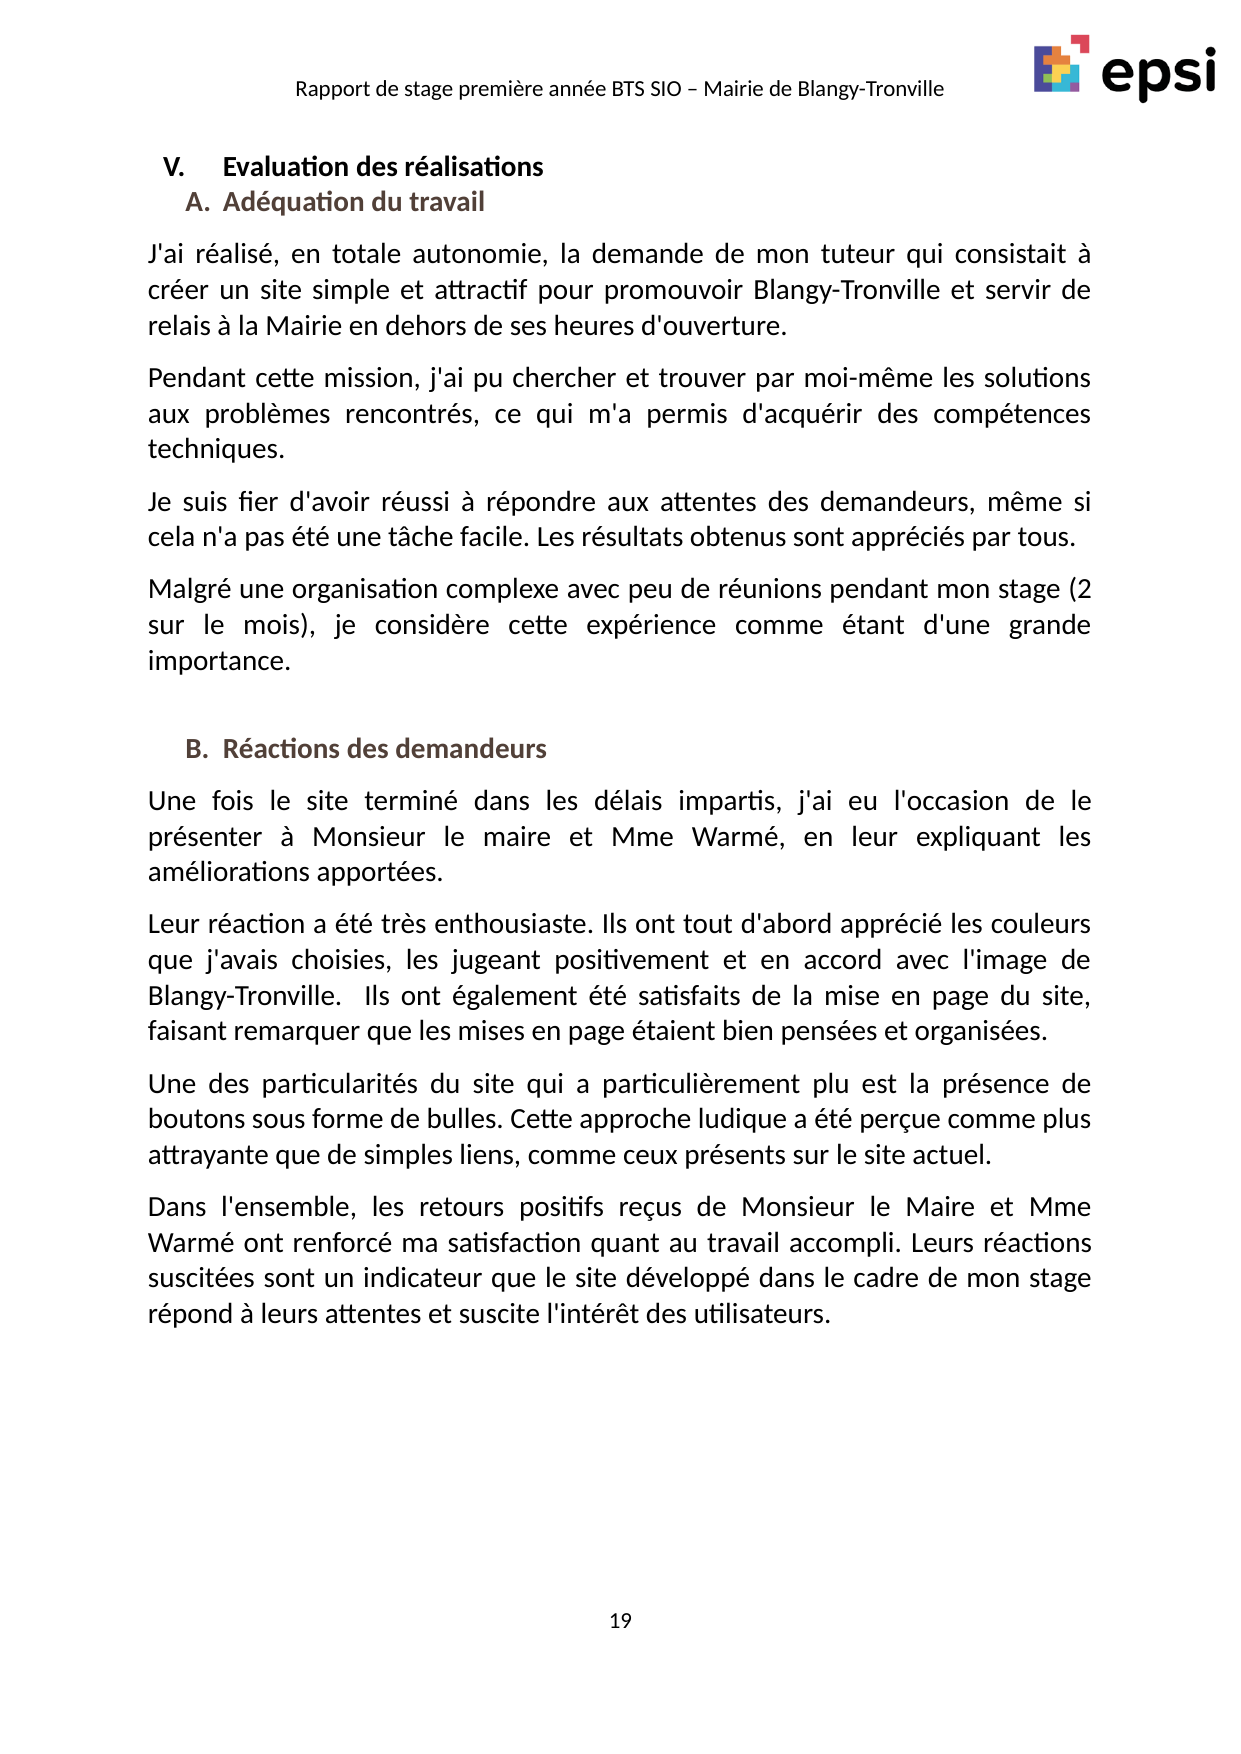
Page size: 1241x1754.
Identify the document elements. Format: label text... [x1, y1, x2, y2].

text J'ai réalisé, en totale autonomie, la demande de mon tuteur qui consistait à créer un site simple et attractif pour promouvoir Blangy-Tronville et servir de relais à la Mairie en dehors de ses heures d'ouverture. [148, 236, 1093, 342]
text Une fois le site terminé dans les délais impartis, j'ai eu l'occasion de le présenter à Monsieur le maire et Mme Warmé, en leur expliquant les améliorations apportées. [148, 782, 1093, 889]
text Dans l'ensemble, les retours positifs reçus de Monsieur le Maire et Mme Warmé ont renforcé ma satisfaction quant au travail accompli. Leurs réactions suscitées sont un indicateur que le site développé dans le cadre de mon stage répond à leurs attentes et suscite l'intérêt des utilisateurs. [148, 1188, 1093, 1331]
text Je suis fier d'avoir réussi à répondre aux attentes des demandeurs, même si cela n'a pas été une tâche facile. Les résultats obtenus sont appréciés par tous. [148, 483, 1093, 554]
text Une des particularités du site qui a particulièrement plu est la présence de boutons sous forme de bulles. Cette approche ludique a été perçue comme plus attrayante que de simples liens, comme ceux présents sur le site actuel. [148, 1065, 1093, 1172]
text Malgré une organisation complexe avec peu de réunions pendant mon stage (2 sur le mois), je considère cette expérience comme étant d'une grande importance. [148, 571, 1093, 677]
text Leur réaction a été très enthousiaste. Ils ont tout d'abord apprécié les couleurs que j'avais choisies, les jugeant positivement et en accord avec l'image de Blangy-Tronville. Ils ont également été satisfaits de la mise en page du site, faisant remarquer que les mises en page étaient bien pensées et organisées. [148, 906, 1093, 1048]
list Evaluation des réalisations [185, 148, 1093, 183]
list Réactions des demandeurs [185, 730, 1093, 765]
list Adéquation du travail [185, 183, 1093, 219]
text Pendant cette mission, j'ai pu chercher et trouver par moi-même les solutions aux problèmes rencontrés, ce qui m'a permis d'acquérir des compétences techniques. [148, 359, 1093, 466]
